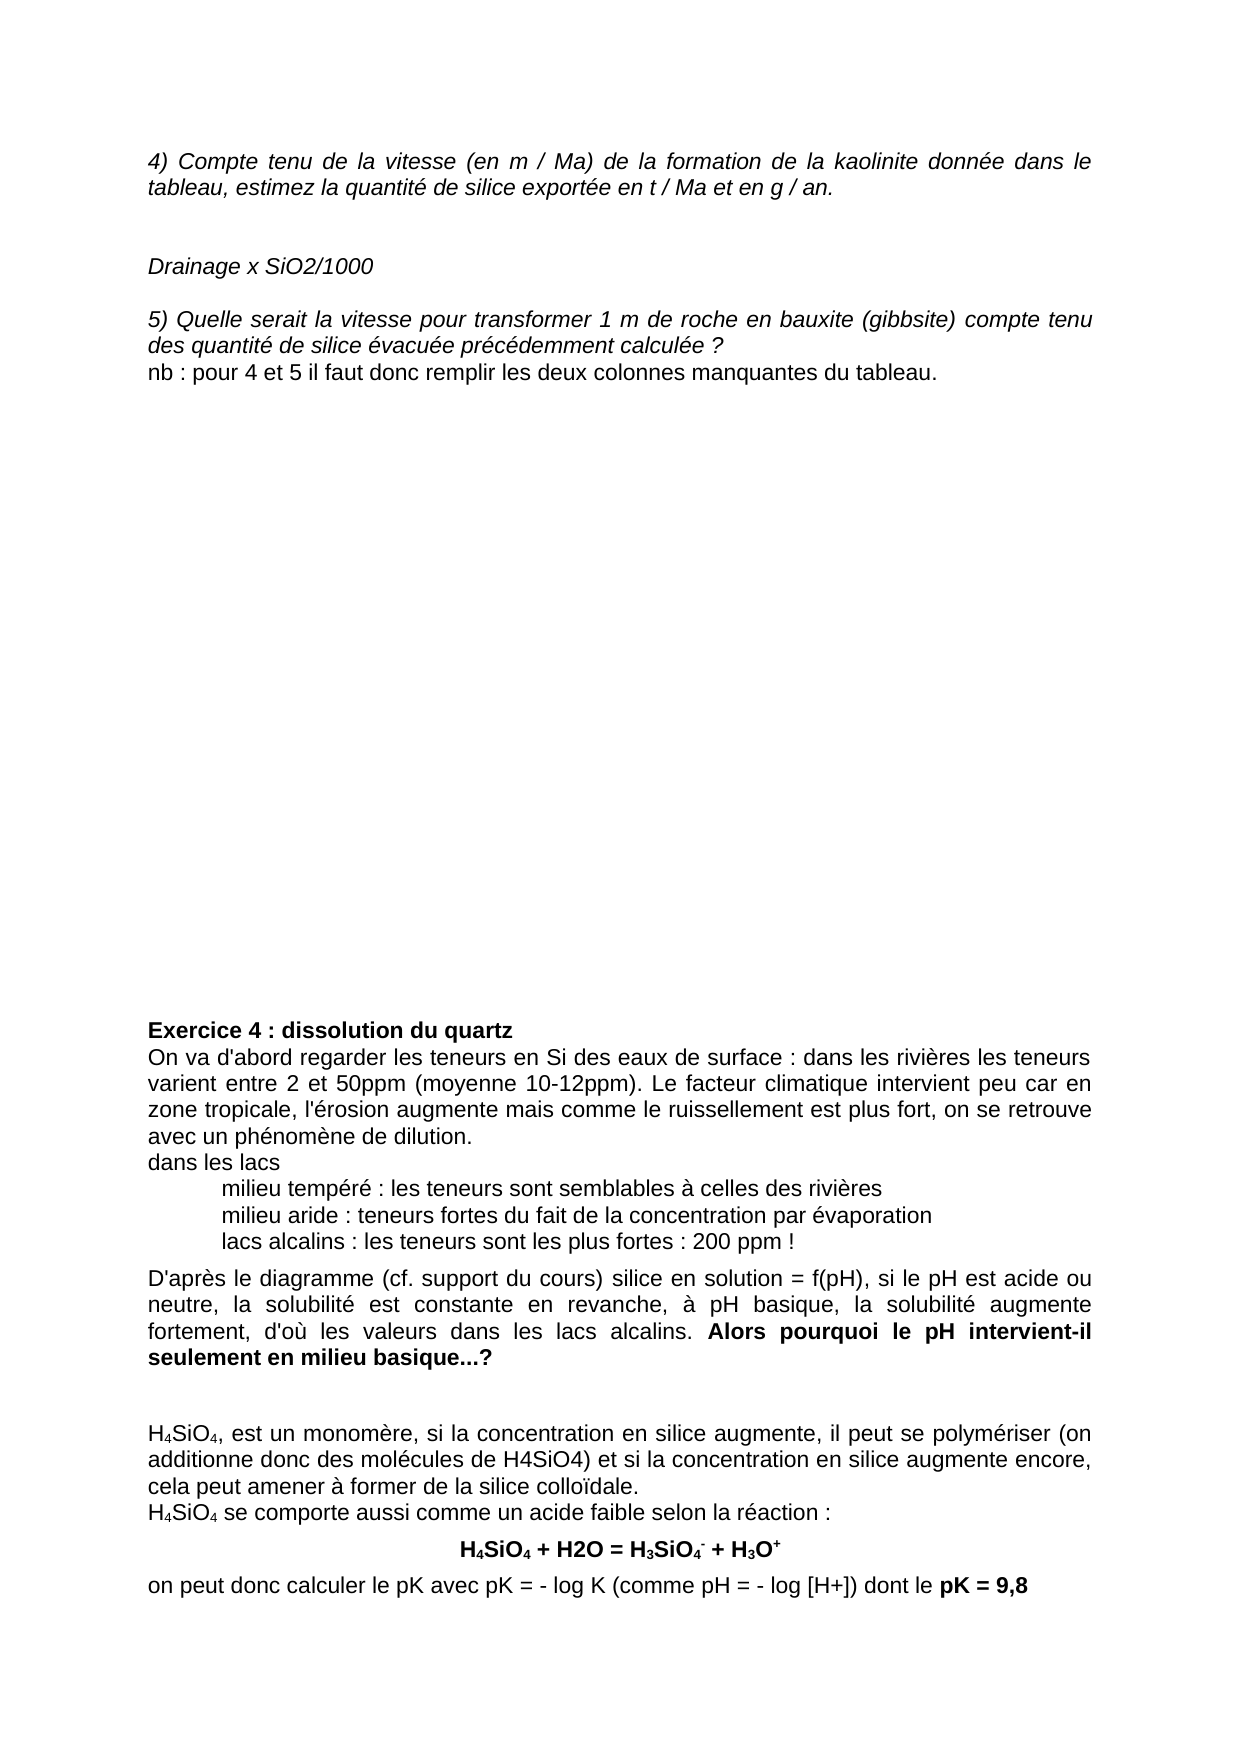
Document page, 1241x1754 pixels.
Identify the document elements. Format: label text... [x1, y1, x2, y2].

text On va d'abord regarder les teneurs en Si des eaux de surface : dans les rivières les teneurs varient entre 2 et 50ppm (moyenne 10-12ppm). Le facteur climatique intervient peu car en zone tropicale, l'érosion augmente mais comme le ruissellement est plus fort, on se retrouve avec un phénomène de dilution. [148, 1044, 1093, 1149]
text D'après le diagramme (cf. support du cours) silice en solution = f(pH), si le pH est acide ou neutre, la solubilité est constante en revanche, à pH basique, la solubilité augmente fortement, d'où les valeurs dans les lacs alcalins. Alors pourquoi le pH intervient-il seulement en milieu basique...? [148, 1265, 1093, 1370]
text dans les lacs [148, 1149, 1093, 1175]
text nb : pour 4 et 5 il faut donc remplir les deux colonnes manquantes du tableau. [148, 358, 1093, 385]
text Drainage x SiO2/1000 [148, 253, 1093, 279]
text H4SiO4, est un monomère, si la concentration en silice augmente, il peut se polymériser (on additionne donc des molécules de H4SiO4) et si la concentration en silice augmente encore, cela peut amener à former de la silice colloïdale. [148, 1420, 1093, 1499]
text milieu aride : teneurs fortes du fait de la concentration par évaporation [148, 1202, 1093, 1228]
text Exercice 4 : dissolution du quartz [148, 1017, 1093, 1044]
text 4) Compte tenu de la vitesse (en m / Ma) de la formation de la kaolinite donnée dans le tableau, estimez la quantité de silice exportée en t / Ma et en g / an. [148, 148, 1093, 200]
text H4SiO4 + H2O = H3SiO4- + H3O+ [148, 1536, 1093, 1562]
text 5) Quelle serait la vitesse pour transformer 1 m de roche en bauxite (gibbsite) compte tenu des quantité de silice évacuée précédemment calculée ? [148, 306, 1093, 358]
text lacs alcalins : les teneurs sont les plus fortes : 200 ppm ! [148, 1228, 1093, 1254]
text on peut donc calculer le pK avec pK = - log K (comme pH = - log [H+]) dont le pK = 9,8 [148, 1572, 1093, 1599]
text H4SiO4 se comporte aussi comme un acide faible selon la réaction : [148, 1499, 1093, 1525]
text milieu tempéré : les teneurs sont semblables à celles des rivières [148, 1175, 1093, 1202]
